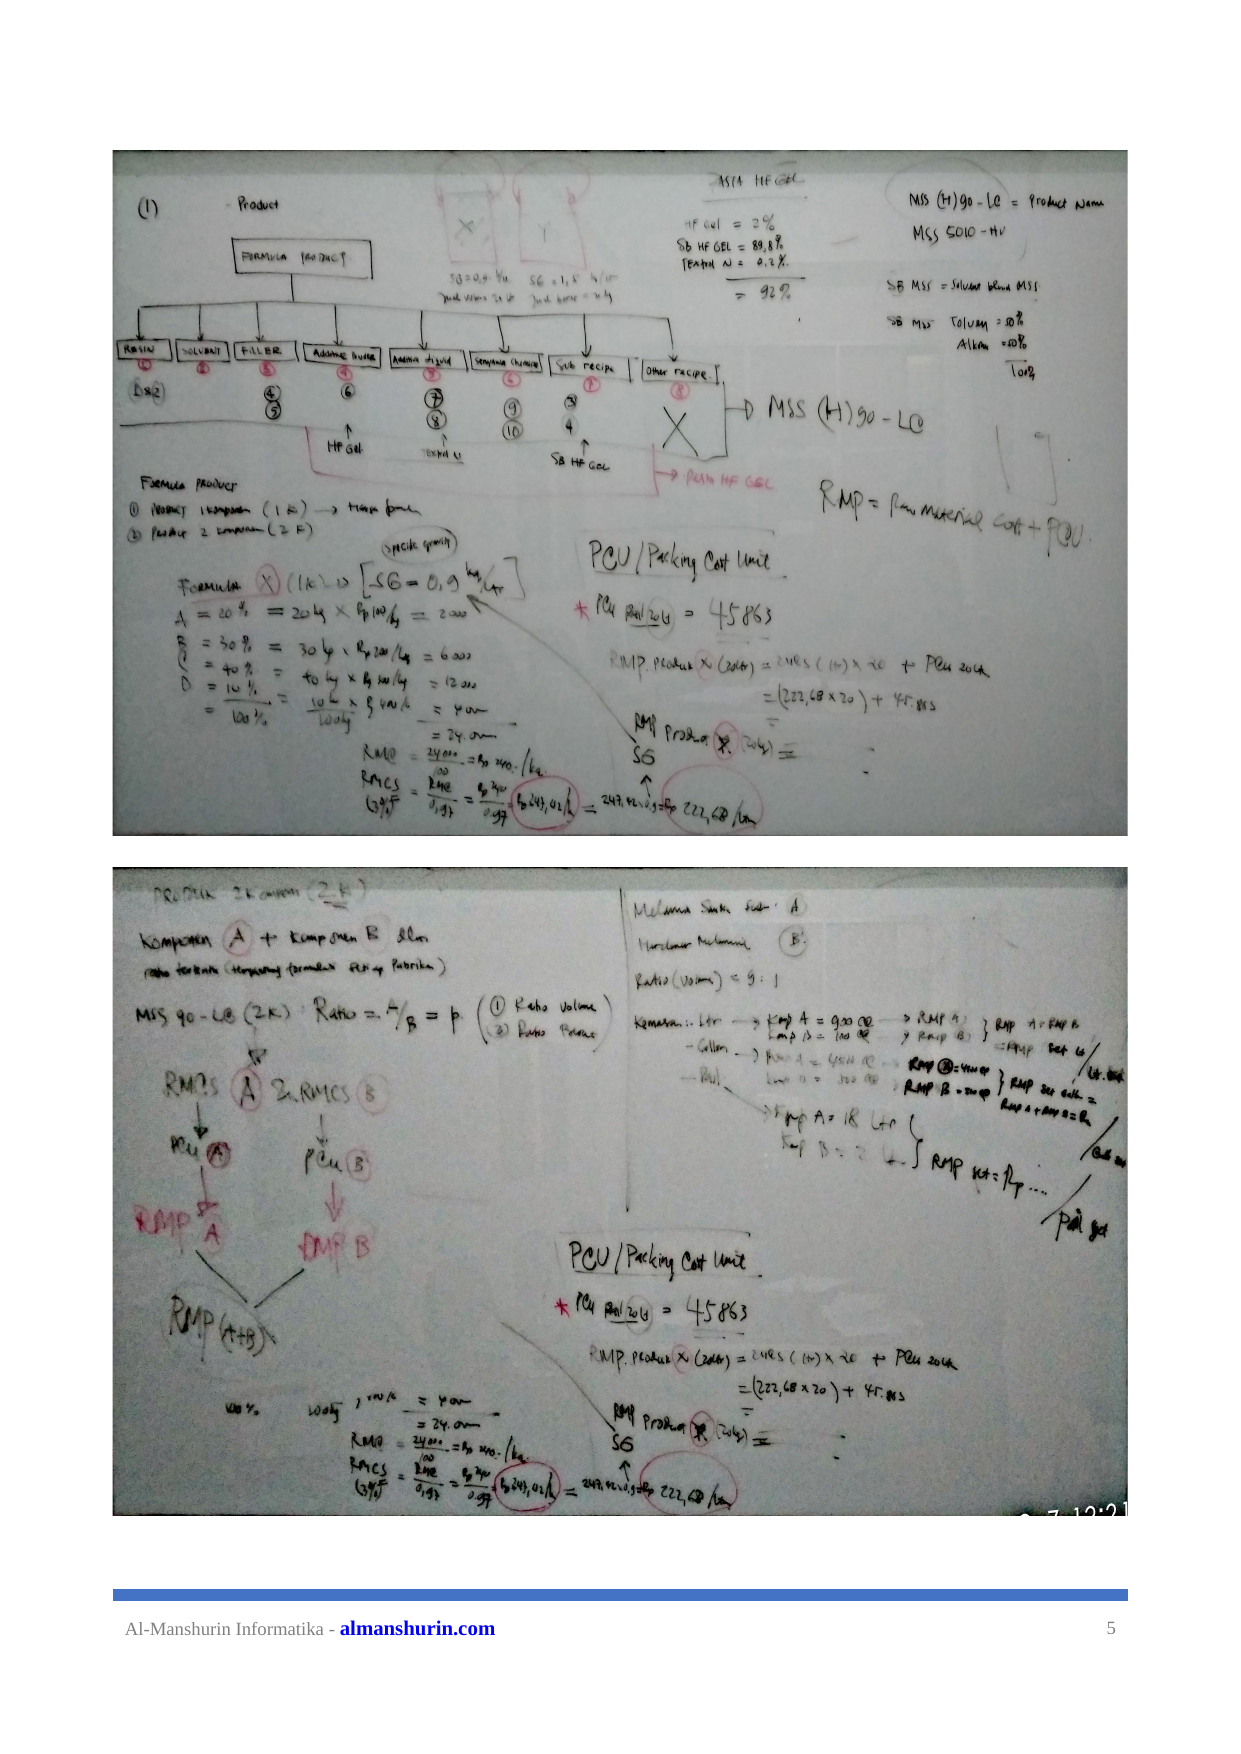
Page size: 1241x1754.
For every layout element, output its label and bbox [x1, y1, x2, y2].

picture [112, 150, 1128, 836]
picture [112, 867, 1128, 1516]
